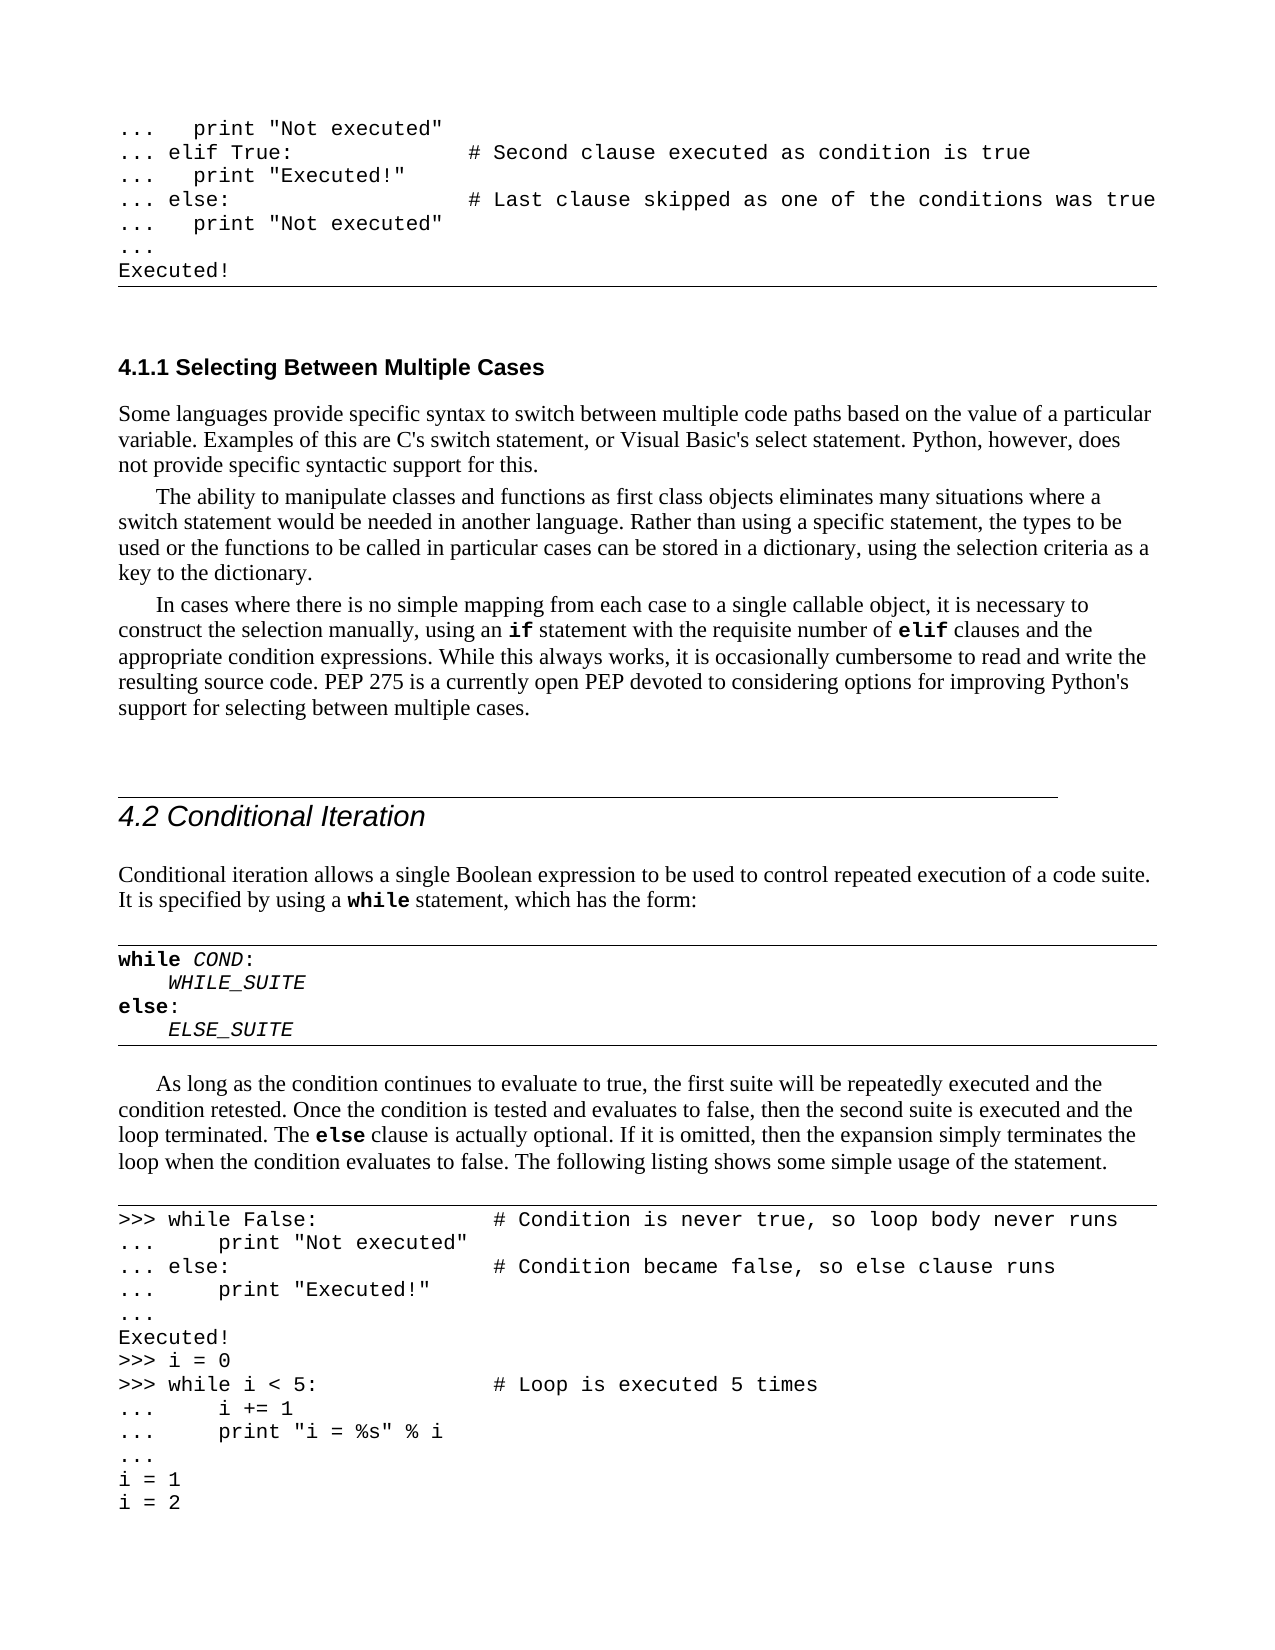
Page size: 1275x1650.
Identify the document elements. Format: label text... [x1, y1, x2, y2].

text ... print "Not executed" [118, 1232, 1157, 1256]
text ... print "Executed!" [118, 1279, 1157, 1303]
text ... print "Not executed" [118, 213, 1157, 236]
text ... [118, 236, 1157, 260]
text i = 2 [118, 1492, 1157, 1516]
text ... else: # Condition became false, so else clause runs [118, 1256, 1157, 1279]
text ELSE_SUITE [118, 1019, 1157, 1045]
text ... elif True: # Second clause executed as condition is true [118, 142, 1157, 165]
text while COND: [118, 946, 1157, 972]
text Executed! [118, 260, 1157, 286]
text Some languages provide specific syntax to switch between multiple code paths based on the value of a particular variable. Examples of this are C's switch statement, or Visual Basic's select statement. Python, however, does not provide specific syntactic support for this. [118, 401, 1157, 478]
text >>> i = 0 [118, 1350, 1157, 1374]
subtitle 4.1.1 Selecting Between Multiple Cases [118, 349, 1157, 381]
text ... else: # Last clause skipped as one of the conditions was true [118, 189, 1157, 213]
text ... print "Not executed" [118, 118, 1157, 142]
text >>> while i < 5: # Loop is executed 5 times [118, 1374, 1157, 1398]
text ... print "Executed!" [118, 165, 1157, 189]
text else: [118, 996, 1157, 1019]
text ... print "i = %s" % i [118, 1421, 1157, 1445]
text ... i += 1 [118, 1398, 1157, 1421]
text >>> while False: # Condition is never true, so loop body never runs [118, 1206, 1157, 1232]
text ... [118, 1445, 1157, 1469]
text The ability to manipulate classes and functions as first class objects eliminates many situations where a switch statement would be needed in another language. Rather than using a specific statement, the types to be used or the functions to be called in particular cases can be stored in a dictionary, using the selection criteria as a key to the dictionary. [118, 484, 1157, 586]
text ... [118, 1303, 1157, 1327]
text Executed! [118, 1327, 1157, 1350]
text As long as the condition continues to evaluate to true, the first suite will be repeatedly executed and the condition retested. Once the condition is tested and evaluates to false, then the second suite is executed and the loop terminated. The else clause is actually optional. If it is omitted, then the expansion simply terminates the loop when the condition evaluates to false. The following listing shows some simple usage of the statement. [118, 1071, 1157, 1174]
text In cases where there is no simple mapping from each case to a single callable object, it is necessary to construct the selection manually, using an if statement with the requisite number of elif clauses and the appropriate condition expressions. While this always works, it is occasionally cumbersome to read and write the resulting source code. PEP 275 is a currently open PEP devoted to considering options for improving Python's support for selecting between multiple cases. [118, 592, 1157, 720]
subtitle 4.2 Conditional Iteration [118, 798, 1058, 833]
text WHILE_SUITE [118, 972, 1157, 996]
text Conditional iteration allows a single Boolean expression to be used to control repeated execution of a code suite. It is specified by using a while statement, which has the form: [118, 862, 1157, 914]
text i = 1 [118, 1469, 1157, 1492]
